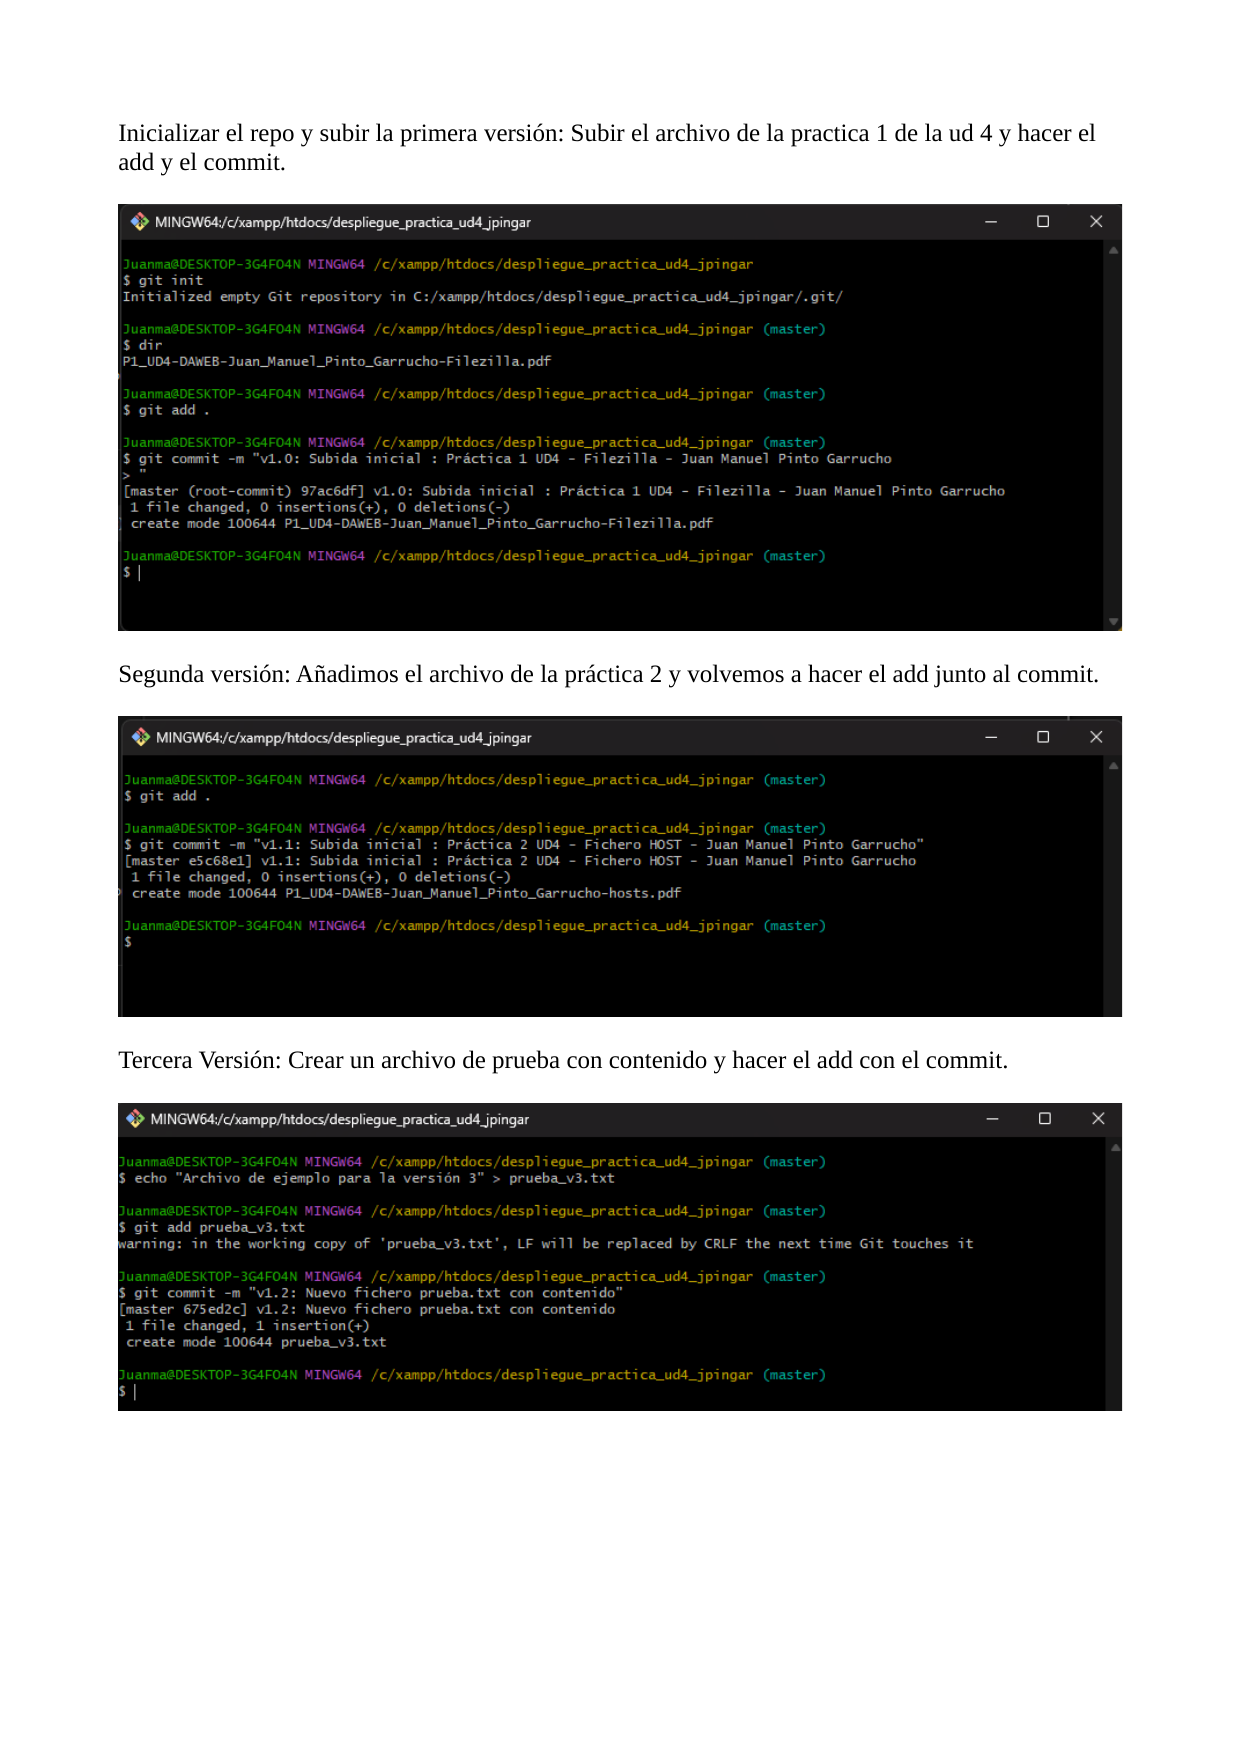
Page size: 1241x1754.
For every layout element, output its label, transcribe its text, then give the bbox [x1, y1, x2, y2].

text Inicializar el repo y subir la primera versión: Subir el archivo de la practica 1 de la ud 4 y hacer el add y el commit. [118, 118, 1122, 176]
picture [118, 204, 1123, 631]
text Segunda versión: Añadimos el archivo de la práctica 2 y volvemos a hacer el add junto al commit. [118, 659, 1122, 688]
text Tercera Versión: Crear un archivo de prueba con contenido y hacer el add con el commit. [118, 1046, 1122, 1074]
picture [118, 1103, 1123, 1411]
picture [118, 716, 1123, 1017]
